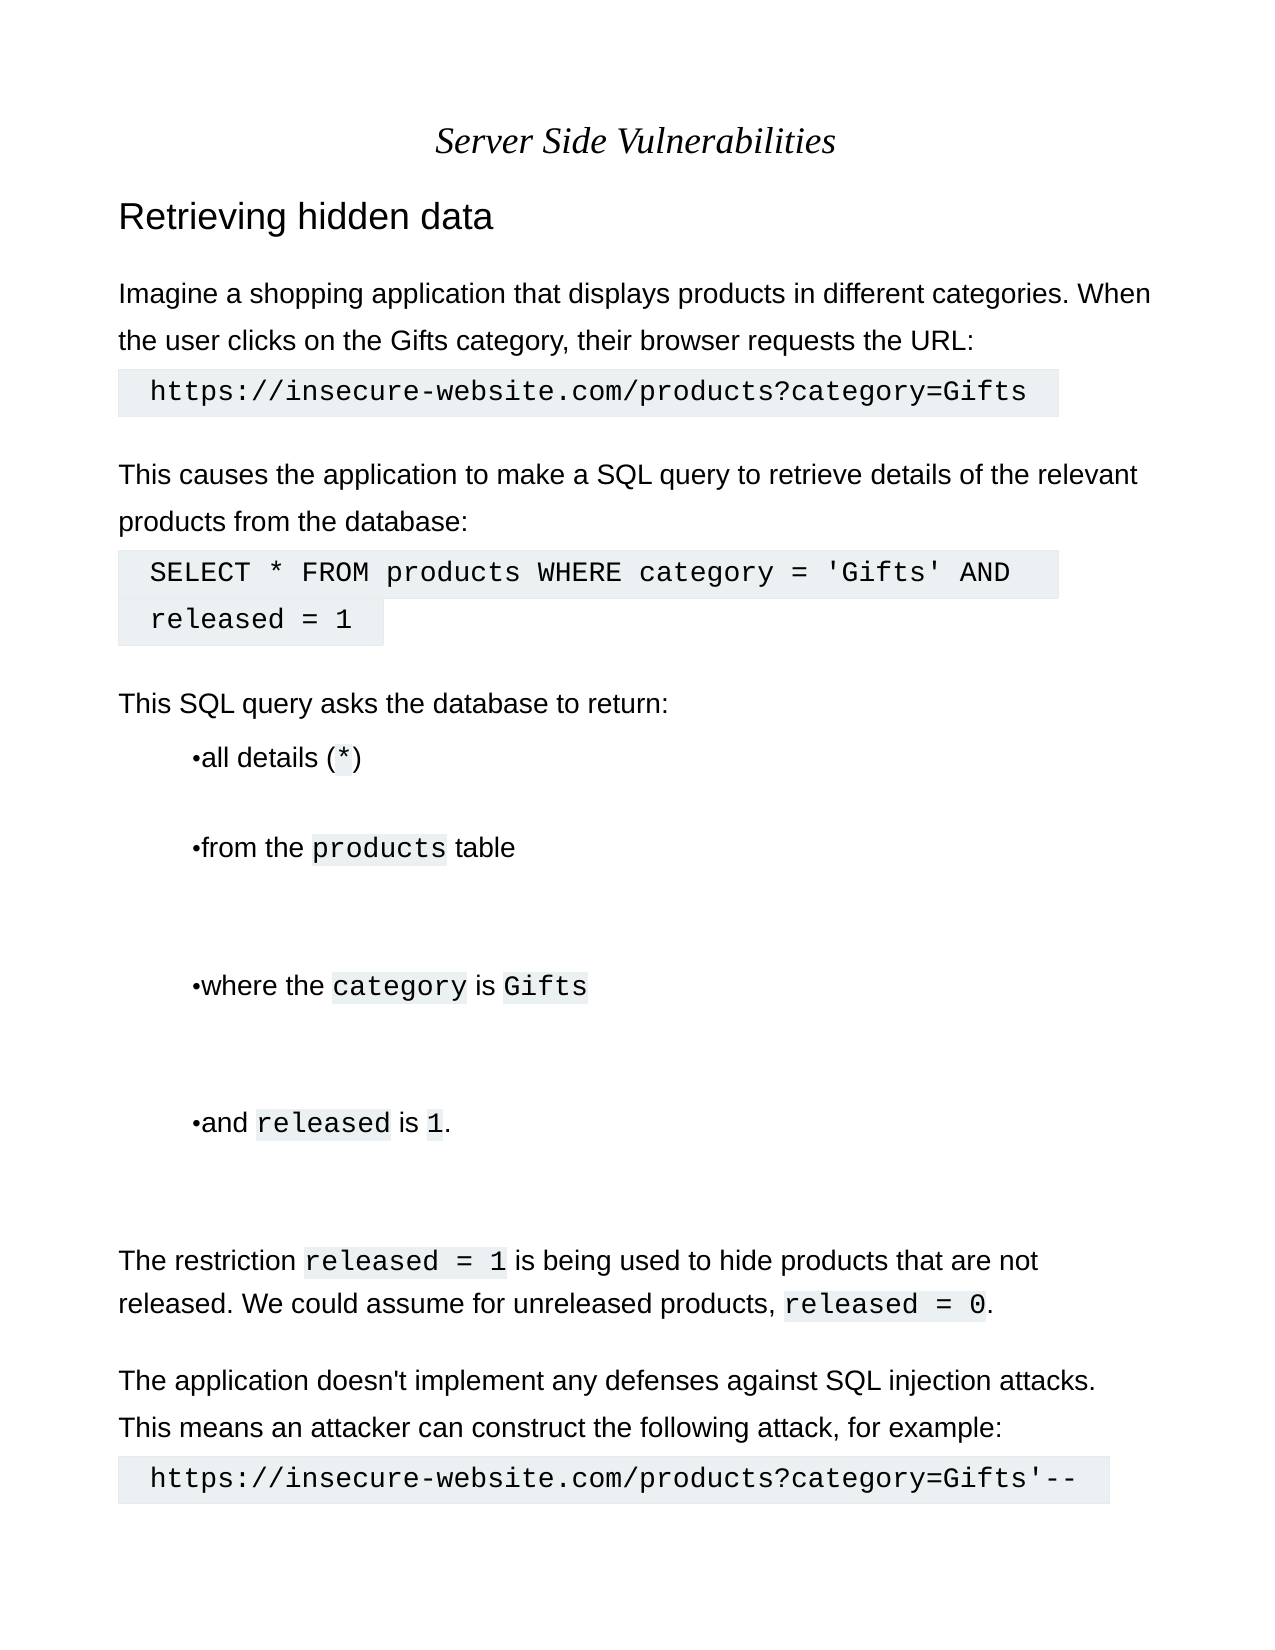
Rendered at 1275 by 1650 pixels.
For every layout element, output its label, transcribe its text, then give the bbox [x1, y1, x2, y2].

text SELECT * FROM products WHERE category = 'Gifts' AND released = 1 [119, 551, 1058, 598]
text The restriction released = 1 is being used to hide products that are not released. We could assume for unreleased products, released = 0. [118, 1235, 1157, 1322]
text This causes the application to make a SQL query to retrieve details of the relevant products from the database: [118, 444, 1157, 537]
list all details (*) [118, 732, 1157, 776]
list and released is 1. [118, 1097, 1157, 1141]
text SELECT * FROM products WHERE category = 'Gifts' AND released = 1 [119, 599, 383, 645]
text https://insecure-website.com/products?category=Gifts [119, 370, 1058, 416]
list from the products table [118, 822, 1157, 866]
subtitle Retrieving hidden data [118, 191, 1157, 238]
text This SQL query asks the database to return: [118, 672, 1157, 719]
text Imagine a shopping application that displays products in different categories. When the user clicks on the Gifts category, their browser requests the URL: [118, 263, 1157, 356]
text https://insecure-website.com/products?category=Gifts'-- [119, 1457, 1109, 1503]
list where the category is Gifts [118, 960, 1157, 1004]
text [1059, 369, 1157, 417]
text SELECT * FROM products WHERE category = 'Gifts' AND released = 1 [384, 550, 1157, 645]
text [1110, 1456, 1157, 1503]
text The application doesn't implement any defenses against SQL injection attacks. This means an attacker can construct the following attack, for example: [118, 1349, 1157, 1443]
